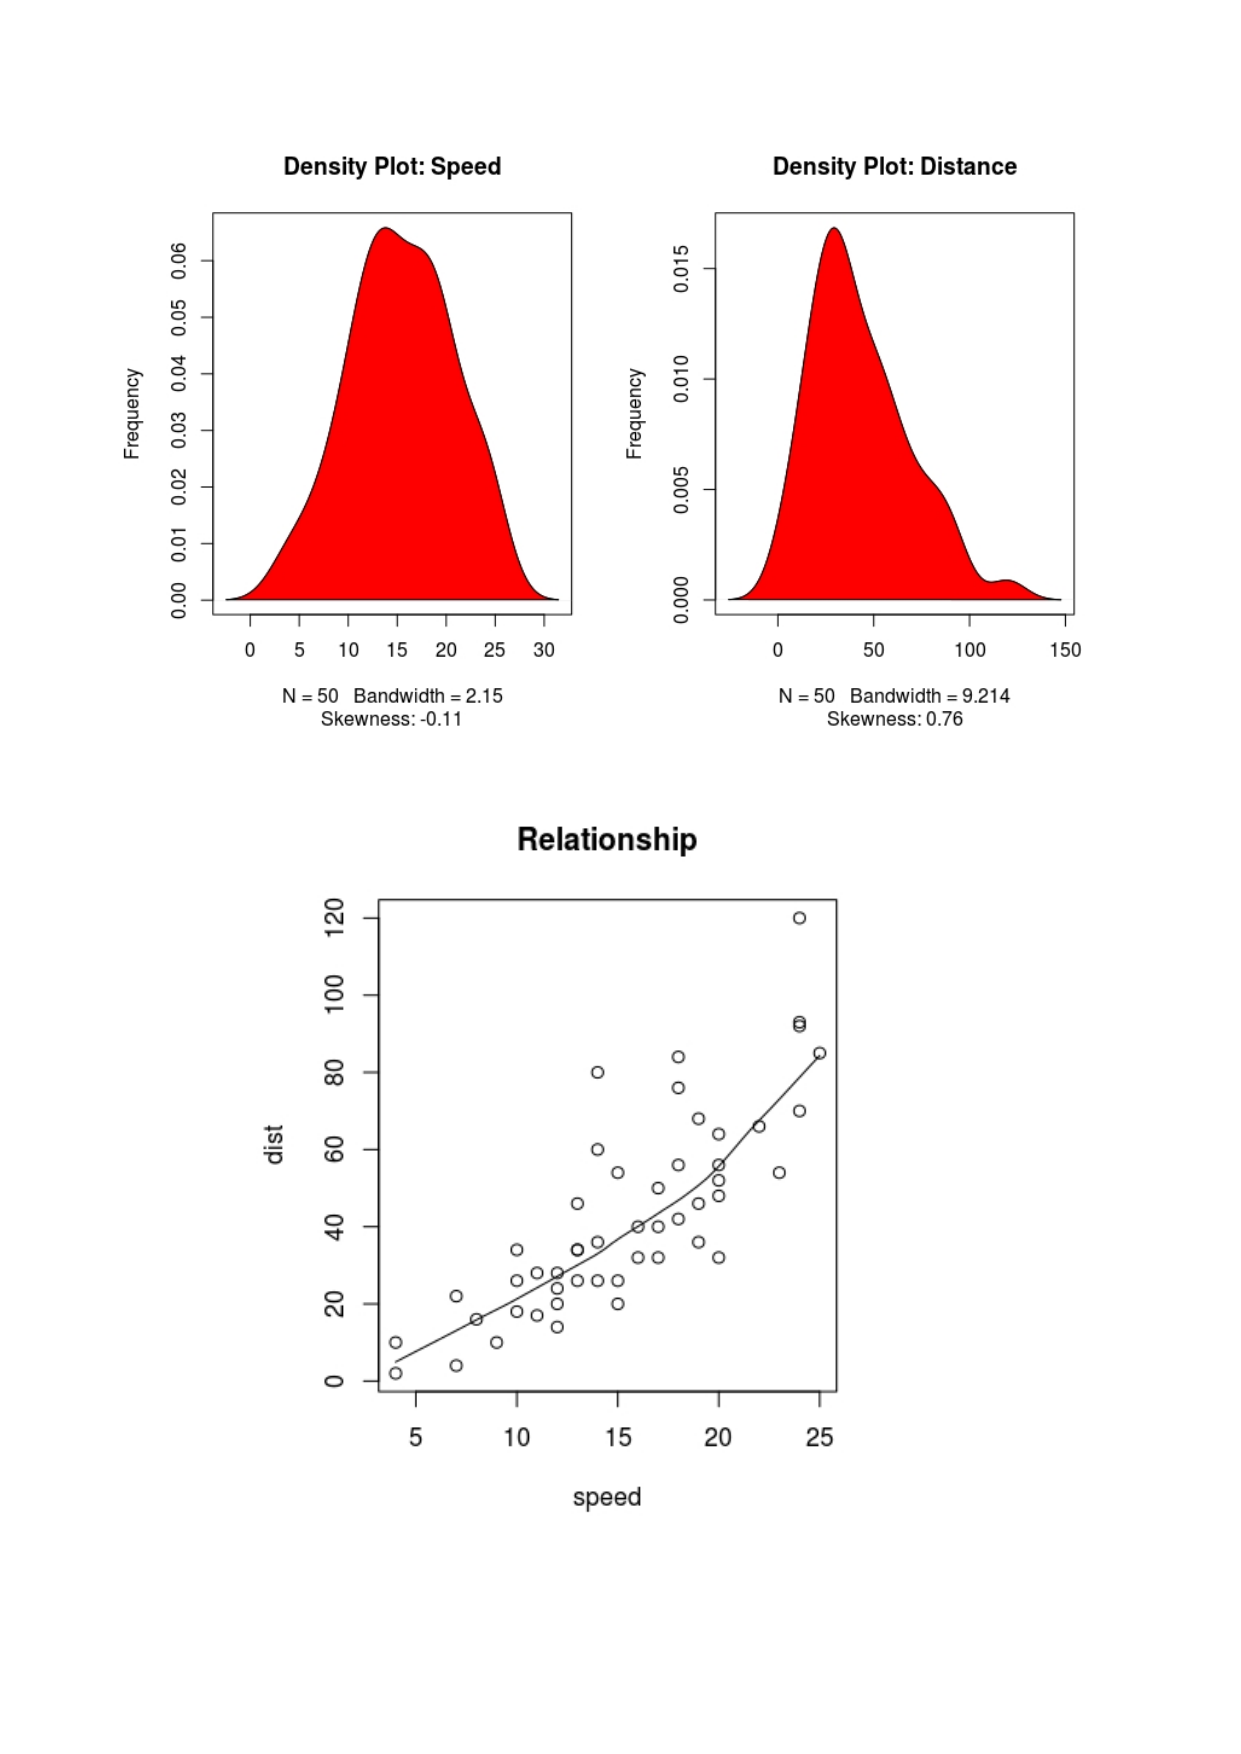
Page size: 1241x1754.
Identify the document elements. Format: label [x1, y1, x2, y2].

picture [118, 118, 1123, 733]
picture [256, 777, 900, 1545]
